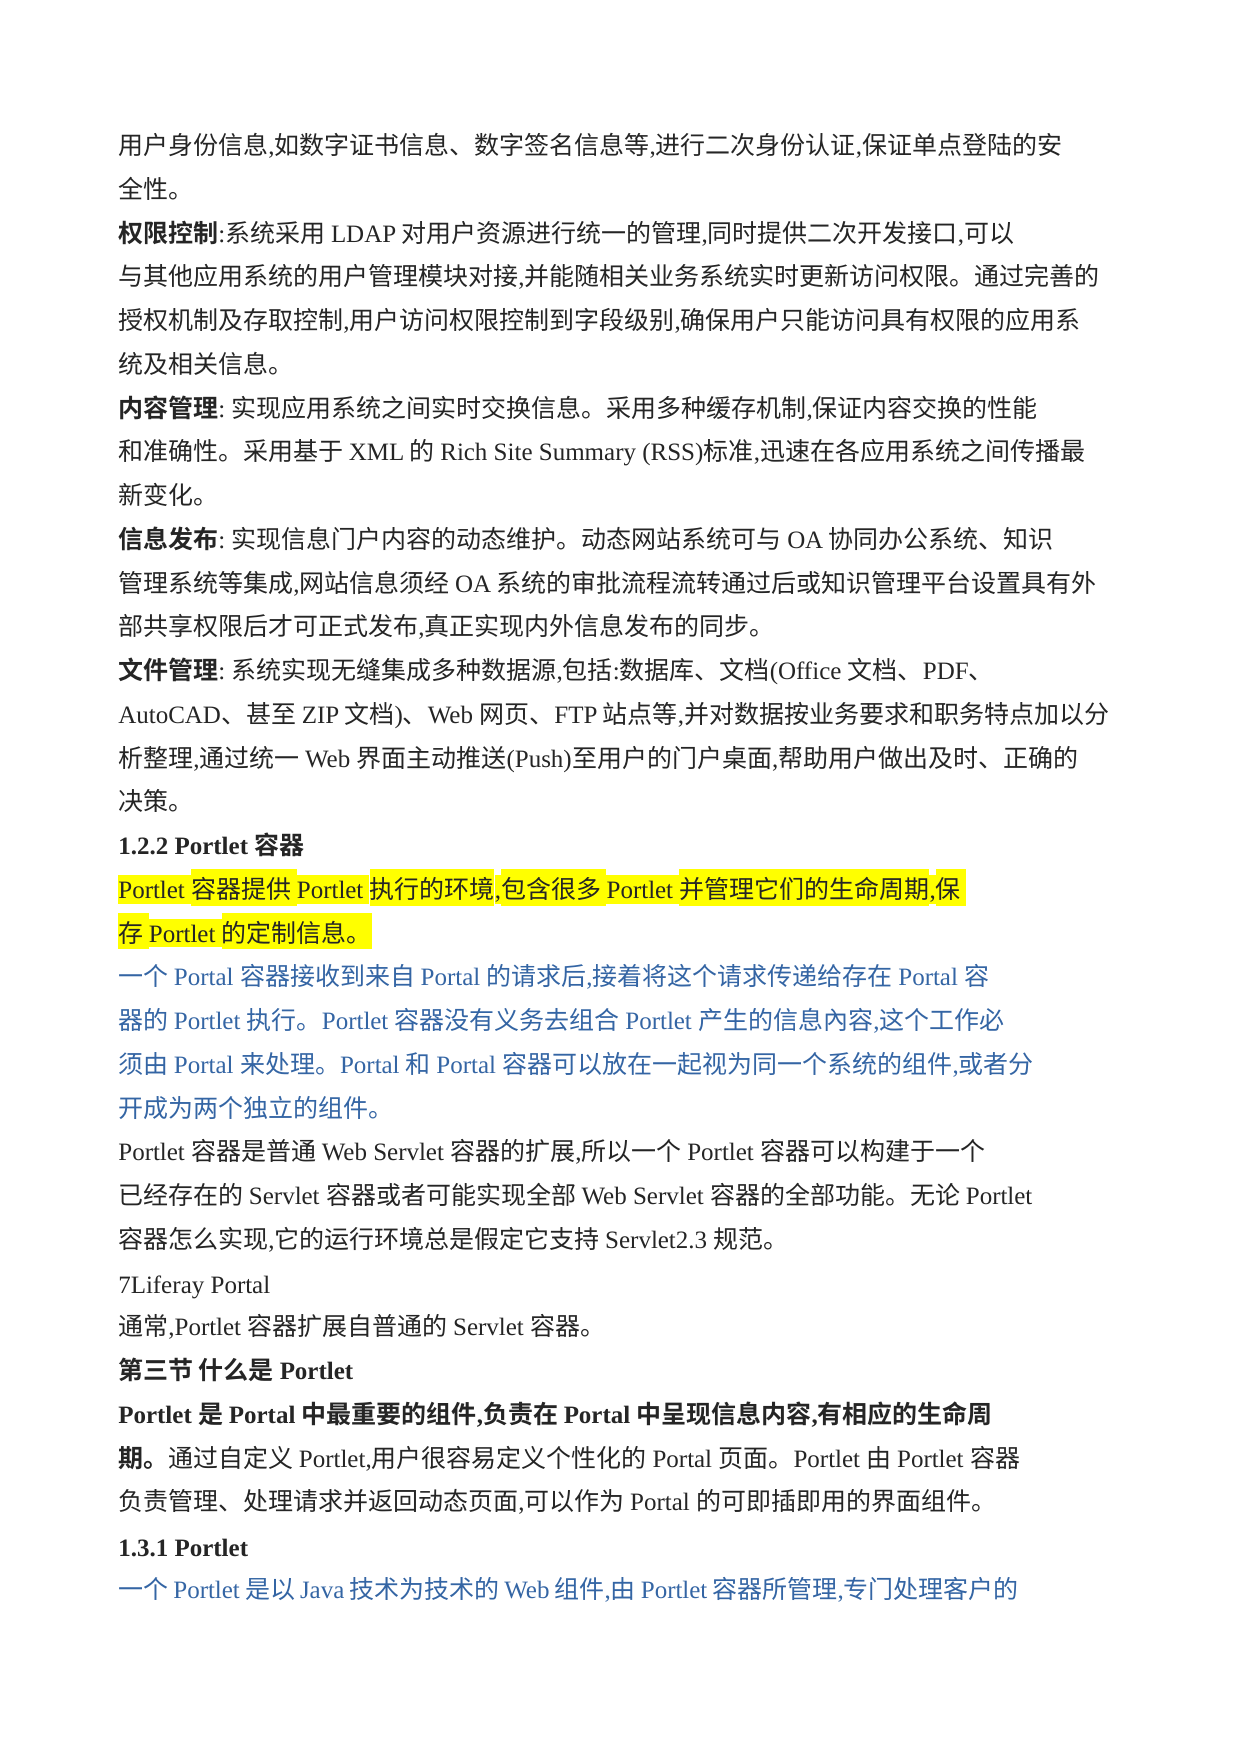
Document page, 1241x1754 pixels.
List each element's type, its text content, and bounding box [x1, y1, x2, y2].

text 信息发布: 实现信息门户内容的动态维护。动态网站系统可与 OA 协同办公系统、知识 [118, 512, 1122, 556]
text 一个Portlet是以Java技术为技术的Web组件,由Portlet容器所管理,专门处理客户的 [118, 1562, 1122, 1606]
text 存 Portlet 的定制信息。 [118, 906, 1122, 949]
text 1.2.2 Portlet 容器 [118, 818, 1122, 862]
text 析整理,通过统一 Web 界面主动推送(Push)至用户的门户桌面,帮助用户做出及时、正确的 [118, 731, 1122, 774]
text 器的 Portlet 执行。Portlet 容器没有义务去组合 Portlet 产生的信息內容,这个工作必 [118, 993, 1122, 1037]
text 内容管理: 实现应用系统之间实时交换信息。采用多种缓存机制,保证内容交换的性能 [118, 381, 1122, 424]
text 开成为两个独立的组件。 [118, 1081, 1122, 1124]
text 新变化。 [118, 468, 1122, 512]
text 第三节 什么是 Portlet [118, 1343, 1122, 1387]
text Portlet 容器是普通 Web Servlet 容器的扩展,所以一个 Portlet 容器可以构建于一个 [118, 1124, 1122, 1168]
text 部共享权限后才可正式发布,真正实现内外信息发布的同步。 [118, 599, 1122, 643]
text 容器怎么实现,它的运行环境总是假定它支持 Servlet2.3 规范。 [118, 1212, 1122, 1256]
text 一个 Portal 容器接收到来自 Portal 的请求后,接着将这个请求传递给存在 Portal 容 [118, 949, 1122, 993]
text 与其他应用系统的用户管理模块对接,并能随相关业务系统实时更新访问权限。通过完善的 [118, 249, 1122, 293]
text 决策。 [118, 774, 1122, 818]
text 管理系统等集成,网站信息须经 OA 系统的审批流程流转通过后或知识管理平台设置具有外 [118, 556, 1122, 599]
text 和准确性。采用基于 XML 的 Rich Site Summary (RSS)标准,迅速在各应用系统之间传播最 [118, 424, 1122, 468]
text 已经存在的 Servlet 容器或者可能实现全部 Web Servlet 容器的全部功能。无论 Portlet [118, 1168, 1122, 1212]
text 文件管理: 系统实现无缝集成多种数据源,包括:数据库、文档(Office 文档、PDF、 [118, 643, 1122, 687]
text 1.3.1 Portlet [118, 1518, 1122, 1562]
text 用户身份信息,如数字证书信息、数字签名信息等,进行二次身份认证,保证单点登陆的安 [118, 118, 1122, 162]
text 全性。 [118, 162, 1122, 206]
text 统及相关信息。 [118, 337, 1122, 381]
text 通常,Portlet 容器扩展自普通的 Servlet 容器。 [118, 1299, 1122, 1343]
text 授权机制及存取控制,用户访问权限控制到字段级别,确保用户只能访问具有权限的应用系 [118, 293, 1122, 337]
text 负责管理、处理请求并返回动态页面,可以作为 Portal 的可即插即用的界面组件。 [118, 1474, 1122, 1518]
text AutoCAD、甚至 ZIP 文档)、Web 网页、FTP 站点等,并对数据按业务要求和职务特点加以分 [118, 687, 1122, 731]
text 期。通过自定义 Portlet,用户很容易定义个性化的 Portal 页面。Portlet 由 Portlet 容器 [118, 1431, 1122, 1474]
text Portlet 是 Portal 中最重要的组件,负责在 Portal 中呈现信息内容,有相应的生命周 [118, 1387, 1122, 1431]
text 权限控制:系统采用 LDAP 对用户资源进行统一的管理,同时提供二次开发接口,可以 [118, 206, 1122, 249]
text Portlet 容器提供 Portlet 执行的环境,包含很多 Portlet 并管理它们的生命周期,保 [118, 862, 1122, 906]
text 须由 Portal 来处理。Portal 和 Portal 容器可以放在一起视为同一个系统的组件,或者分 [118, 1037, 1122, 1081]
text 7Liferay Portal [118, 1256, 1122, 1299]
